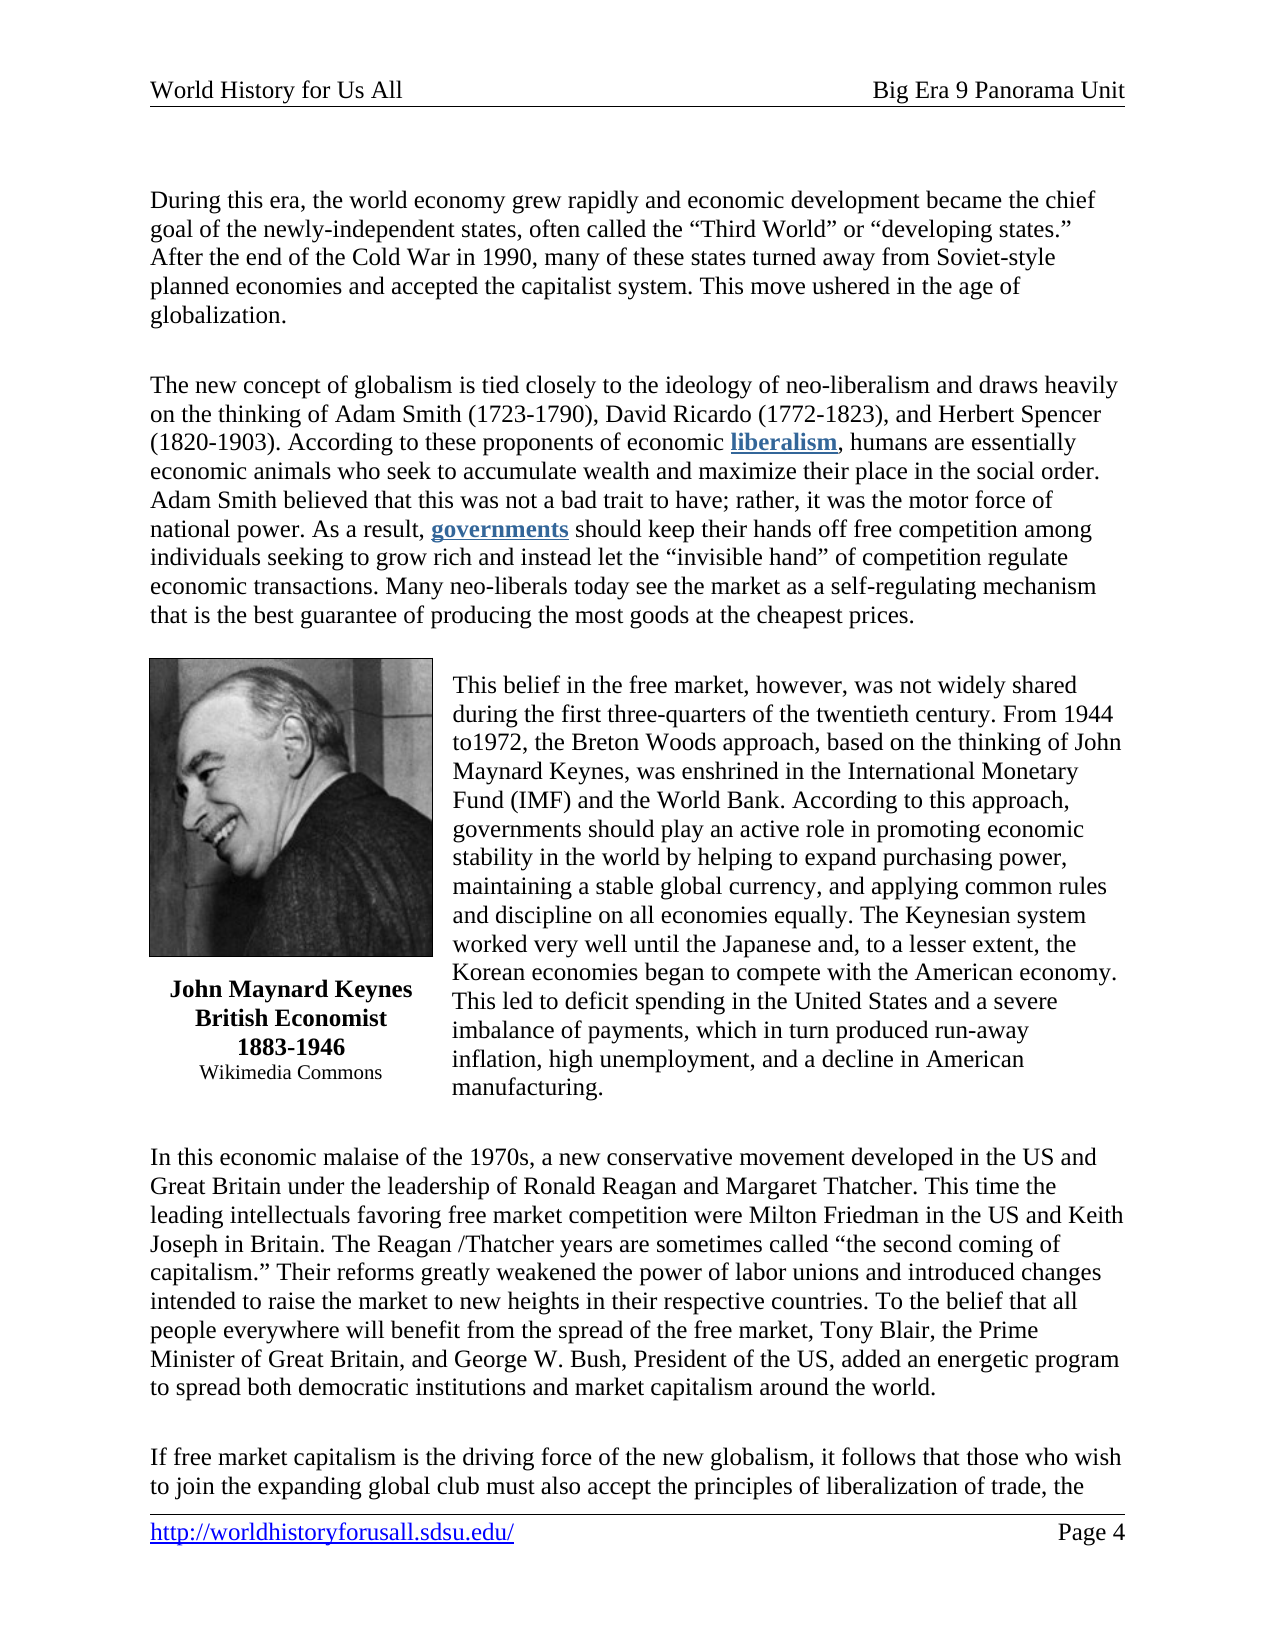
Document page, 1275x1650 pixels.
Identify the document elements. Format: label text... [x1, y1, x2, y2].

text 1883-1946 [166, 1032, 416, 1060]
text During this era, the world economy grew rapidly and economic development became the chief goal of the newly-independent states, often called the “Third World” or “developing states.” After the end of the Cold War in 1990, many of these states turned away from Soviet-style planned economies and accepted the capitalist system. This move ushered in the age of globalization. [150, 185, 1125, 329]
text John Maynard Keynes British Economist [166, 974, 416, 1032]
text Wikimedia Commons [166, 1060, 416, 1082]
text The new concept of globalism is tied closely to the ideology of neo-liberalism and draws heavily on the thinking of Adam Smith (1723-1790), David Ricardo (1772-1823), and Herbert Spencer (1820-1903). According to these proponents of economic liberalism, humans are essentially economic animals who seek to accumulate wealth and maximize their place in the social order. Adam Smith believed that this was not a bad trait to have; rather, it was the motor force of national power. As a result, governments should keep their hands off free competition among individuals seeking to grow rich and instead let the “invisible hand” of competition regulate economic transactions. Many neo-liberals today see the market as a self-regulating mechanism that is the best guarantee of producing the most goods at the cheapest prices. [150, 370, 1125, 629]
text If free market capitalism is the driving force of the new globalism, it follows that those who wish to join the expanding global club must also accept the principles of liberalization of trade, the [150, 1442, 1125, 1500]
text This belief in the free market, however, was not widely shared during the first three-quarters of the twentieth century. From 1944 to1972, the Breton Woods approach, based on the thinking of John Maynard Keynes, was enshrined in the International Monetary Fund (IMF) and the World Bank. According to this approach, governments should play an active role in promoting economic stability in the world by helping to expand purchasing power, maintaining a stable global currency, and applying common rules and discipline on all economies equally. The Keynesian system worked very well until the Japanese and, to a lesser extent, the Korean economies began to compete with the American economy. This led to deficit spending in the United States and a severe imbalance of payments, which in turn produced run-away inflation, high unemployment, and a decline in American manufacturing. [150, 670, 1125, 1101]
text In this economic malaise of the 1970s, a new conservative movement developed in the US and Great Britain under the leadership of Ronald Reagan and Margaret Thatcher. This time the leading intellectuals favoring free market competition were Milton Friedman in the US and Keith Joseph in Britain. The Reagan /Thatcher years are sometimes called “the second coming of capitalism.” Their reforms greatly weakened the power of labor unions and introduced changes intended to raise the market to new heights in their respective countries. To the belief that all people everywhere will benefit from the spread of the free market, Tony Blair, the Prime Minister of Great Britain, and George W. Bush, President of the US, added an energetic program to spread both democratic institutions and market capitalism around the world. [150, 1142, 1125, 1401]
picture [150, 659, 432, 956]
